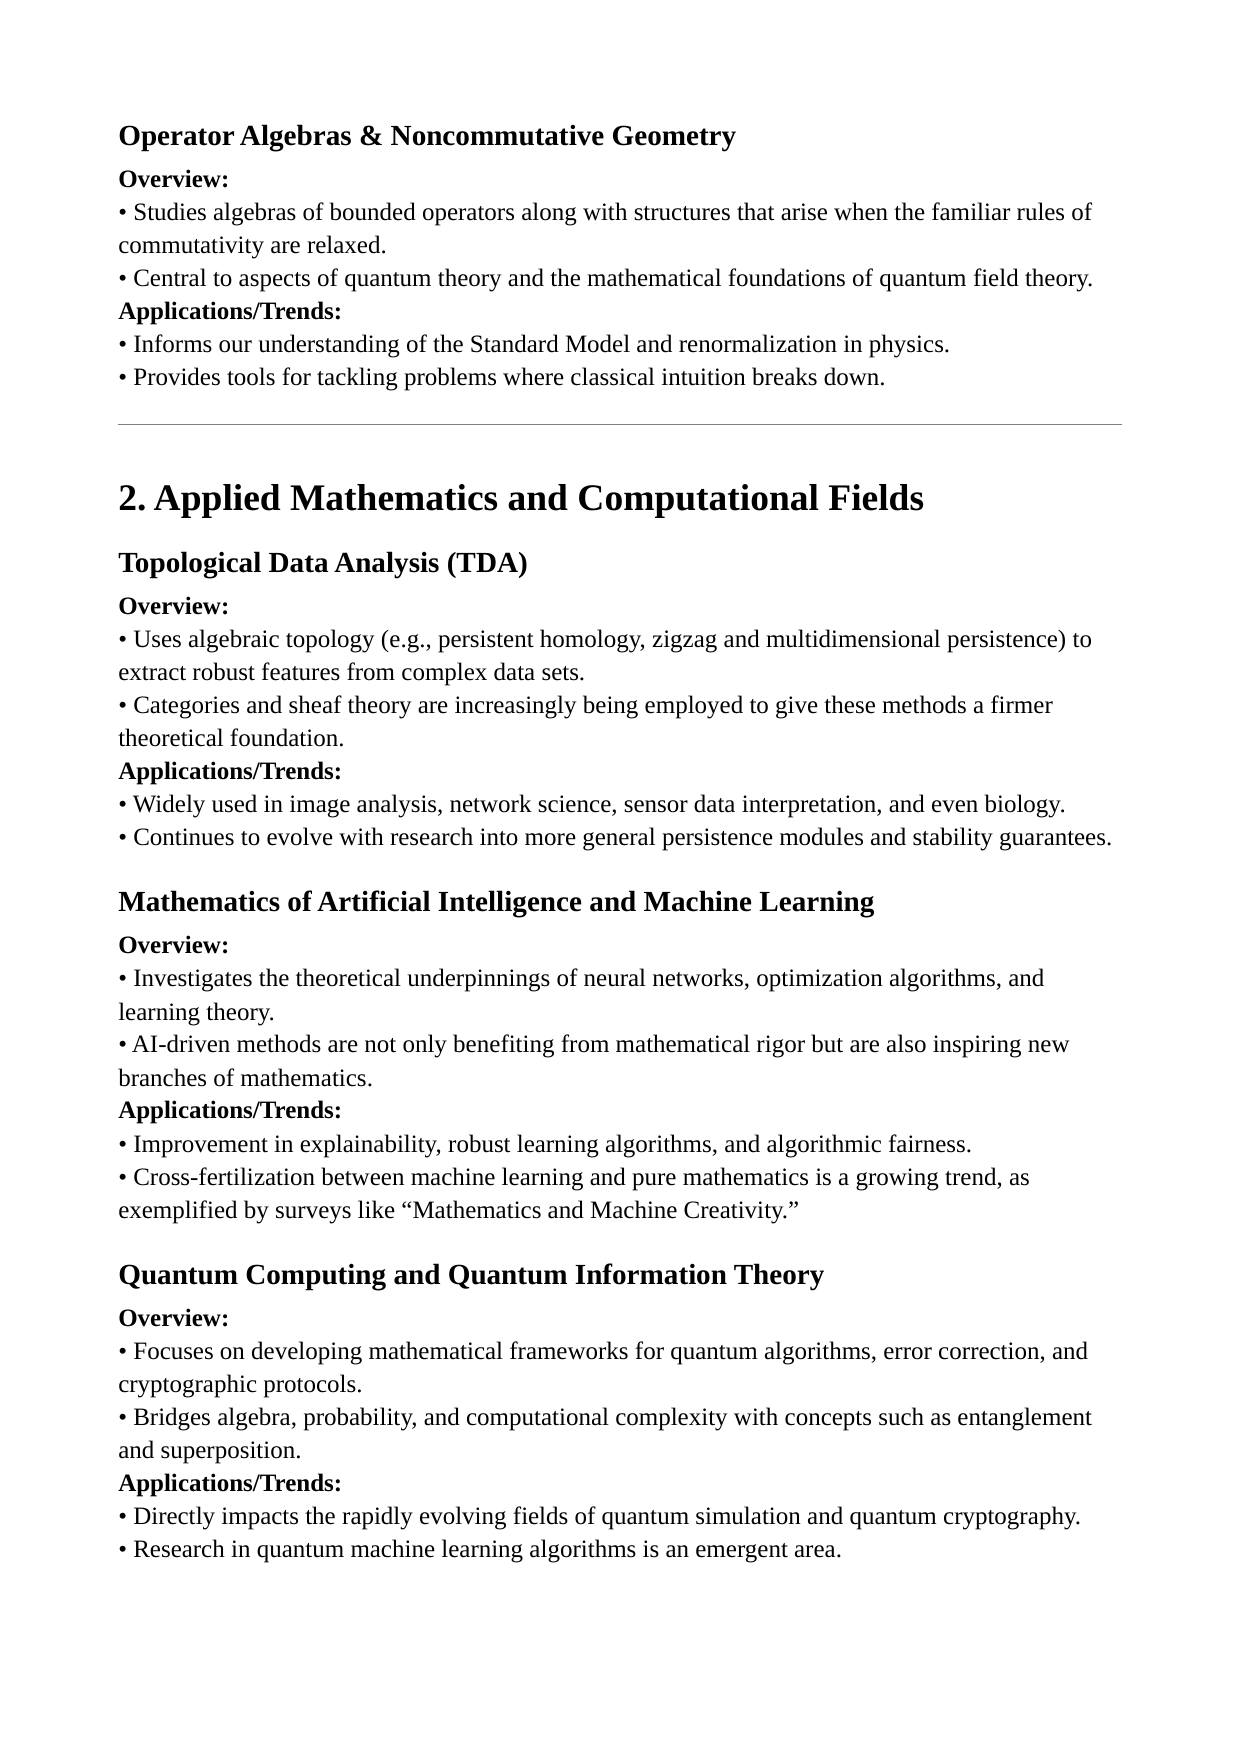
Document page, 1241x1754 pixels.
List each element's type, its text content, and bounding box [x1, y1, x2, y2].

text Overview: • Focuses on developing mathematical frameworks for quantum algorithms, error correction, and cryptographic protocols. • Bridges algebra, probability, and computational complexity with concepts such as entanglement and superposition. Applications/Trends: • Directly impacts the rapidly evolving fields of quantum simulation and quantum cryptography. • Research in quantum machine learning algorithms is an emergent area. [118, 1303, 1122, 1563]
text Overview: • Studies algebras of bounded operators along with structures that arise when the familiar rules of commutativity are relaxed. • Central to aspects of quantum theory and the mathematical foundations of quantum field theory. Applications/Trends: • Informs our understanding of the Standard Model and renormalization in physics. • Provides tools for tackling problems where classical intuition breaks down. [118, 164, 1122, 391]
text Overview: • Investigates the theoretical underpinnings of neural networks, optimization algorithms, and learning theory. • AI-driven methods are not only benefiting from mathematical rigor but are also inspiring new branches of mathematics. Applications/Trends: • Improvement in explainability, robust learning algorithms, and algorithmic fairness. • Cross-fertilization between machine learning and pure mathematics is a growing trend, as exemplified by surveys like “Mathematics and Machine Creativity.” [118, 931, 1122, 1223]
subtitle Topological Data Analysis (TDA) [118, 545, 1122, 579]
subtitle Operator Algebras & Noncommutative Geometry [118, 118, 1122, 152]
subtitle 2. Applied Mathematics and Computational Fields [118, 475, 1122, 518]
subtitle Quantum Computing and Quantum Information Theory [118, 1257, 1122, 1290]
text Overview: • Uses algebraic topology (e.g., persistent homology, zigzag and multidimensional persistence) to extract robust features from complex data sets. • Categories and sheaf theory are increasingly being employed to give these methods a firmer theoretical foundation. Applications/Trends: • Widely used in image analysis, network science, sensor data interpretation, and even biology. • Continues to evolve with research into more general persistence modules and stability guarantees. [118, 591, 1122, 851]
subtitle Mathematics of Artificial Intelligence and Machine Learning [118, 884, 1122, 918]
